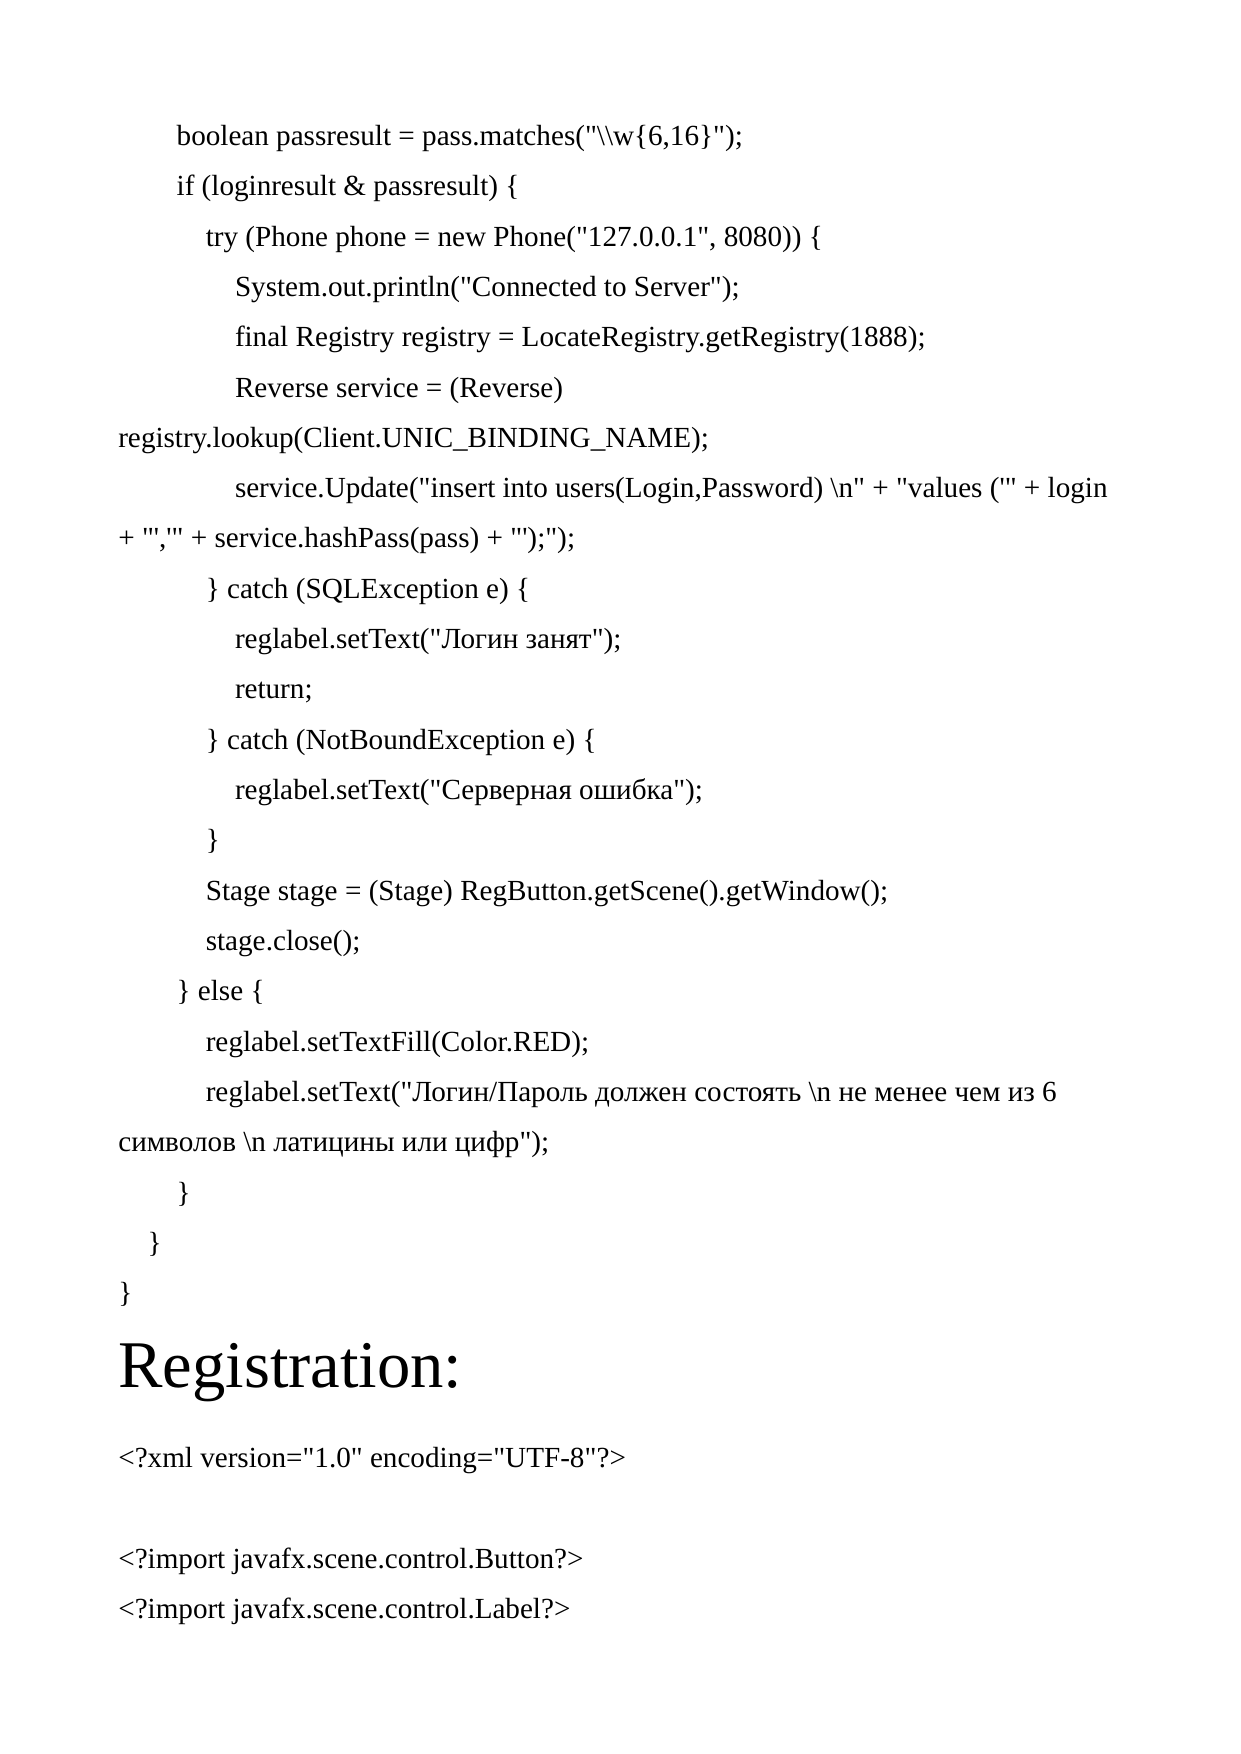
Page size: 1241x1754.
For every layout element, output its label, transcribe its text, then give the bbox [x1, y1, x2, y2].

text Registration: [118, 1326, 1113, 1402]
text System.out.println("Connected to Server"); [118, 269, 1113, 303]
text reglabel.setText("Логин занят"); [118, 621, 1113, 655]
text } catch (SQLException e) { [118, 571, 1113, 604]
text } [118, 1175, 1113, 1208]
text } catch (NotBoundException e) { [118, 722, 1113, 755]
text Stage stage = (Stage) RegButton.getScene().getWindow(); [118, 873, 1113, 906]
text reglabel.setText("Серверная ошибка"); [118, 772, 1113, 806]
text return; [118, 672, 1113, 705]
text final Registry registry = LocateRegistry.getRegistry(1888); [118, 319, 1113, 353]
text reglabel.setTextFill(Color.RED); [118, 1024, 1113, 1057]
text boolean passresult = pass.matches("\\w{6,16}"); [118, 118, 1113, 152]
text stage.close(); [118, 923, 1113, 957]
text } [118, 1275, 1113, 1309]
text } [118, 822, 1113, 856]
text service.Update("insert into users(Login,Password) \n" + "values ('" + login + "','" + service.hashPass(pass) + "');"); [118, 470, 1113, 554]
text } [118, 1225, 1113, 1258]
text Reverse service = (Reverse) registry.lookup(Client.UNIC_BINDING_NAME); [118, 370, 1113, 453]
text reglabel.setText("Логин/Пароль должен состоять \n не менее чем из 6 символов \n латицины или цифр"); [118, 1074, 1113, 1158]
text } else { [118, 973, 1113, 1007]
text if (loginresult & passresult) { [118, 168, 1113, 202]
text <?xml version="1.0" encoding="UTF-8"?> <?import javafx.scene.control.Button?> <?import javafx.scene.control.Label?> <?import javafx.scene.control.PasswordField?> <?import javafx.scene.control.TextField?> <?import javafx.scene.layout.AnchorPane?> <?import javafx.scene.text.Font?> <?import javafx.scene.text.Text?> <AnchorPane maxHeight="-Infinity" maxWidth="-Infinity" minHeight="-Infinity" minWidth="-Infinity" prefHeight="235.0" prefWidth="324.0" style="-fx-background-color: #FFEBCD;" xmlns="http://javafx.com/javafx/11.0.1" xmlns:fx="http://javafx.com/fxml/1" fx:controller="RegController"> <children> <Text layoutX="61.0" layoutY="37.0" strokeType="OUTSIDE" strokeWidth="0.0" text="Регистрация"> <font> <Font name="Sitka Small" size="30.0" /> </font> </Text> <TextField fx:id="LoginRegTextField" layoutX="96.0" layoutY="65.0" /> <PasswordField fx:id="PassRegField" layoutX="96.0" layoutY="107.0" /> <Text layoutX="43.0" layoutY="82.0" strokeType="OUTSIDE" strokeWidth="0.0" text="Логин:" /> <Text layoutX="39.0" layoutY="124.0" strokeType="OUTSIDE" strokeWidth="0.0" text="Пароль:" /> <Button fx:id="RegButton" layoutX="125.0" layoutY="189.0" mnemonicParsing="false" onAction="#RegClick" prefHeight="25.0" prefWidth="91.0" style="-fx-background-radius: 10;" text="Регистрация" /> <Label fx:id="reglabel" layoutX="91.0" layoutY="135.0" textFill="red" /> </children> </AnchorPane> [118, 1441, 1113, 1625]
text try (Phone phone = new Phone("127.0.0.1", 8080)) { [118, 219, 1113, 252]
